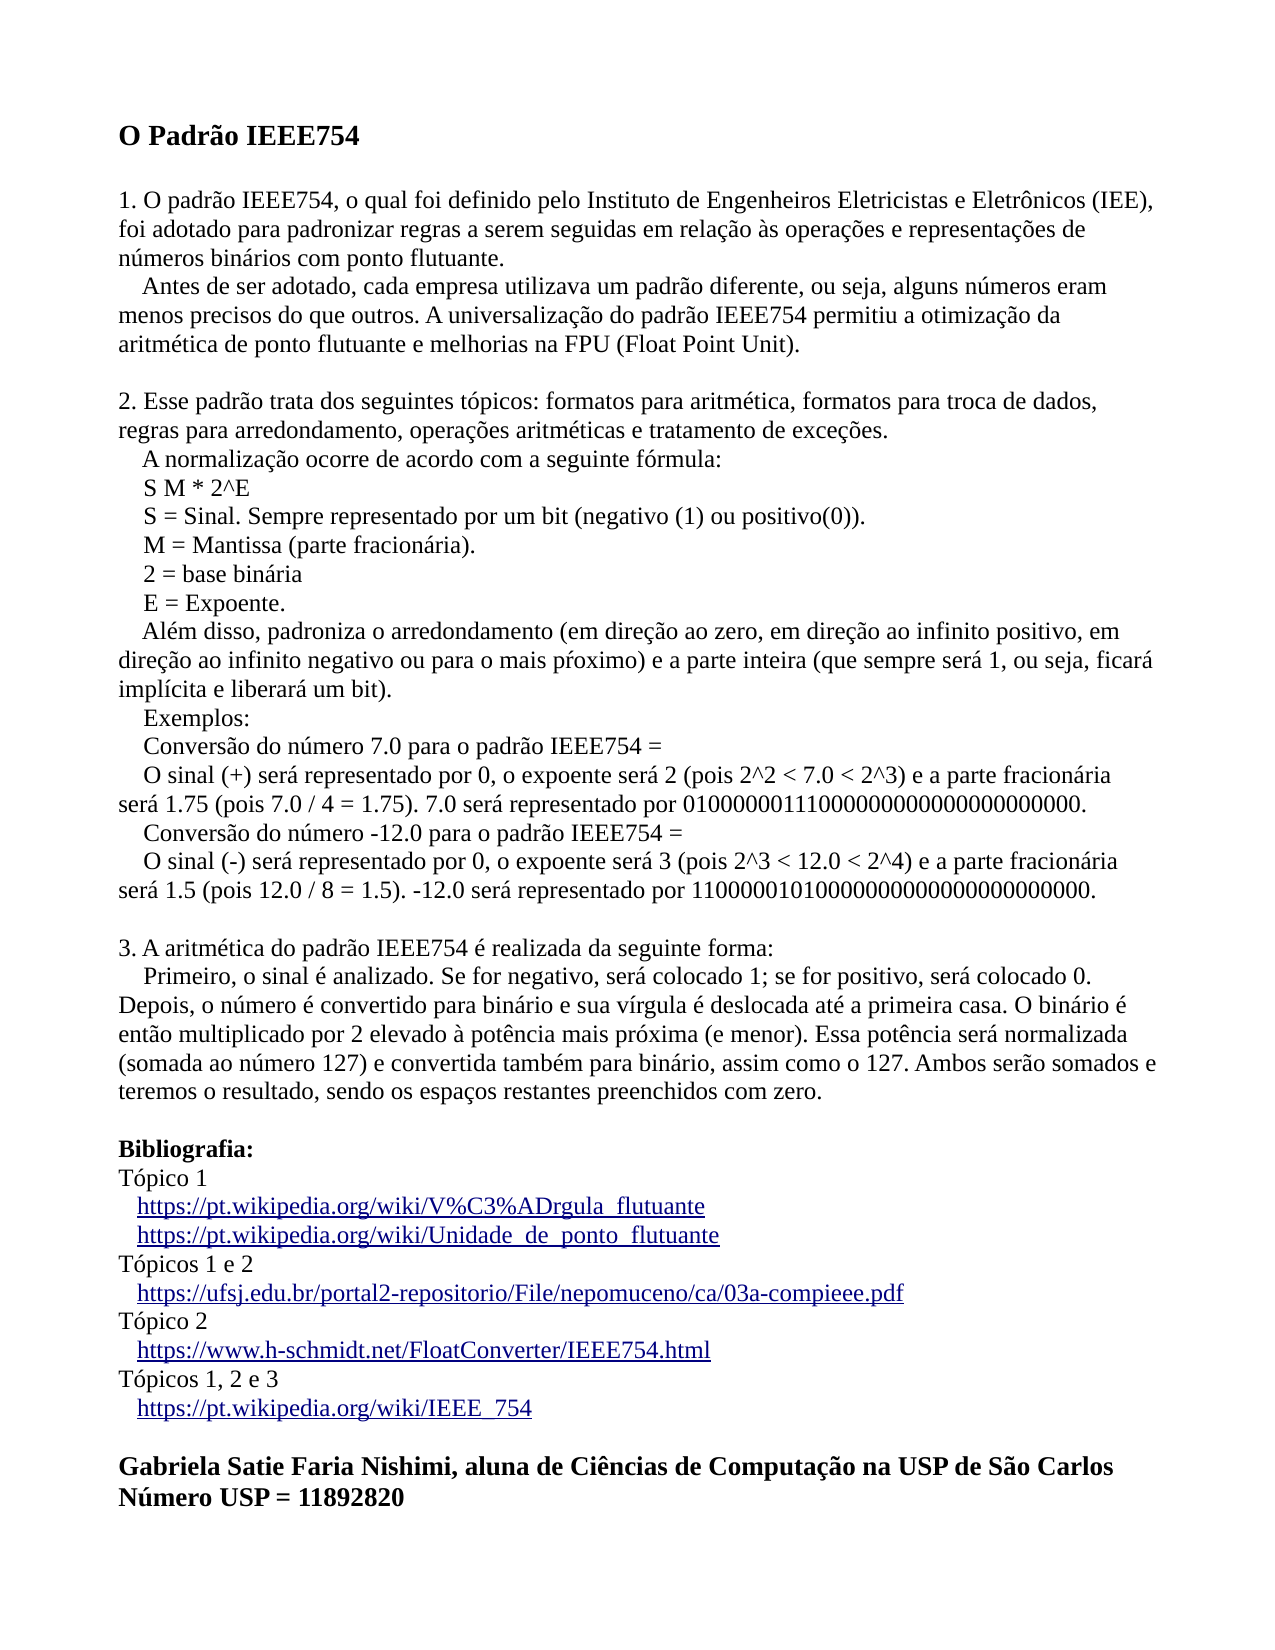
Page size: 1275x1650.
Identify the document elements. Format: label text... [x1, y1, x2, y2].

text Tópico 1 [118, 1163, 1157, 1191]
text Exemplos: [118, 703, 1157, 731]
text O Padrão IEEE754 [118, 118, 1157, 152]
text A normalização ocorre de acordo com a seguinte fórmula: [118, 444, 1157, 473]
text Além disso, padroniza o arredondamento (em direção ao zero, em direção ao infinito positivo, em direção ao infinito negativo ou para o mais pŕoximo) e a parte inteira (que sempre será 1, ou seja, ficará implícita e liberará um bit). [118, 616, 1157, 703]
text S M * 2^E [118, 473, 1157, 501]
text M = Mantissa (parte fracionária). [118, 530, 1157, 559]
text https://pt.wikipedia.org/wiki/V%C3%ADrgula_flutuante [118, 1191, 1157, 1220]
text S = Sinal. Sempre representado por um bit (negativo (1) ou positivo(0)). [118, 501, 1157, 530]
text Conversão do número 7.0 para o padrão IEEE754 = [118, 731, 1157, 760]
text Conversão do número -12.0 para o padrão IEEE754 = [118, 818, 1157, 846]
text Antes de ser adotado, cada empresa utilizava um padrão diferente, ou seja, alguns números eram menos precisos do que outros. A universalização do padrão IEEE754 permitiu a otimização da aritmética de ponto flutuante e melhorias na FPU (Float Point Unit). [118, 271, 1157, 358]
text https://ufsj.edu.br/portal2-repositorio/File/nepomuceno/ca/03a-compieee.pdf [118, 1278, 1157, 1306]
text Número USP = 11892820 [118, 1481, 1157, 1512]
text https://www.h-schmidt.net/FloatConverter/IEEE754.html [118, 1335, 1157, 1364]
text https://pt.wikipedia.org/wiki/IEEE_754 [118, 1393, 1157, 1421]
text https://pt.wikipedia.org/wiki/Unidade_de_ponto_flutuante [118, 1220, 1157, 1249]
text Tópicos 1 e 2 [118, 1249, 1157, 1278]
text Primeiro, o sinal é analizado. Se for negativo, será colocado 1; se for positivo, será colocado 0. Depois, o número é convertido para binário e sua vírgula é deslocada até a primeira casa. O binário é então multiplicado por 2 elevado à potência mais próxima (e menor). Essa potência será normalizada (somada ao número 127) e convertida também para binário, assim como o 127. Ambos serão somados e teremos o resultado, sendo os espaços restantes preenchidos com zero. [118, 961, 1157, 1105]
text Bibliografia: [118, 1134, 1157, 1163]
text 3. A aritmética do padrão IEEE754 é realizada da seguinte forma: [118, 933, 1157, 961]
text Gabriela Satie Faria Nishimi, aluna de Ciências de Computação na USP de São Carlos [118, 1450, 1157, 1481]
text O sinal (+) será representado por 0, o expoente será 2 (pois 2^2 < 7.0 < 2^3) e a parte fracionária será 1.75 (pois 7.0 / 4 = 1.75). 7.0 será representado por 01000000111000000000000000000000. [118, 760, 1157, 818]
text 1. O padrão IEEE754, o qual foi definido pelo Instituto de Engenheiros Eletricistas e Eletrônicos (IEE), foi adotado para padronizar regras a serem seguidas em relação às operações e representações de números binários com ponto flutuante. [118, 185, 1157, 271]
text 2 = base binária [118, 559, 1157, 588]
text 2. Esse padrão trata dos seguintes tópicos: formatos para aritmética, formatos para troca de dados, regras para arredondamento, operações aritméticas e tratamento de exceções. [118, 386, 1157, 444]
text E = Expoente. [118, 588, 1157, 616]
text O sinal (-) será representado por 0, o expoente será 3 (pois 2^3 < 12.0 < 2^4) e a parte fracionária será 1.5 (pois 12.0 / 8 = 1.5). -12.0 será representado por 11000001010000000000000000000000. [118, 846, 1157, 904]
text Tópicos 1, 2 e 3 [118, 1364, 1157, 1393]
text Tópico 2 [118, 1306, 1157, 1335]
